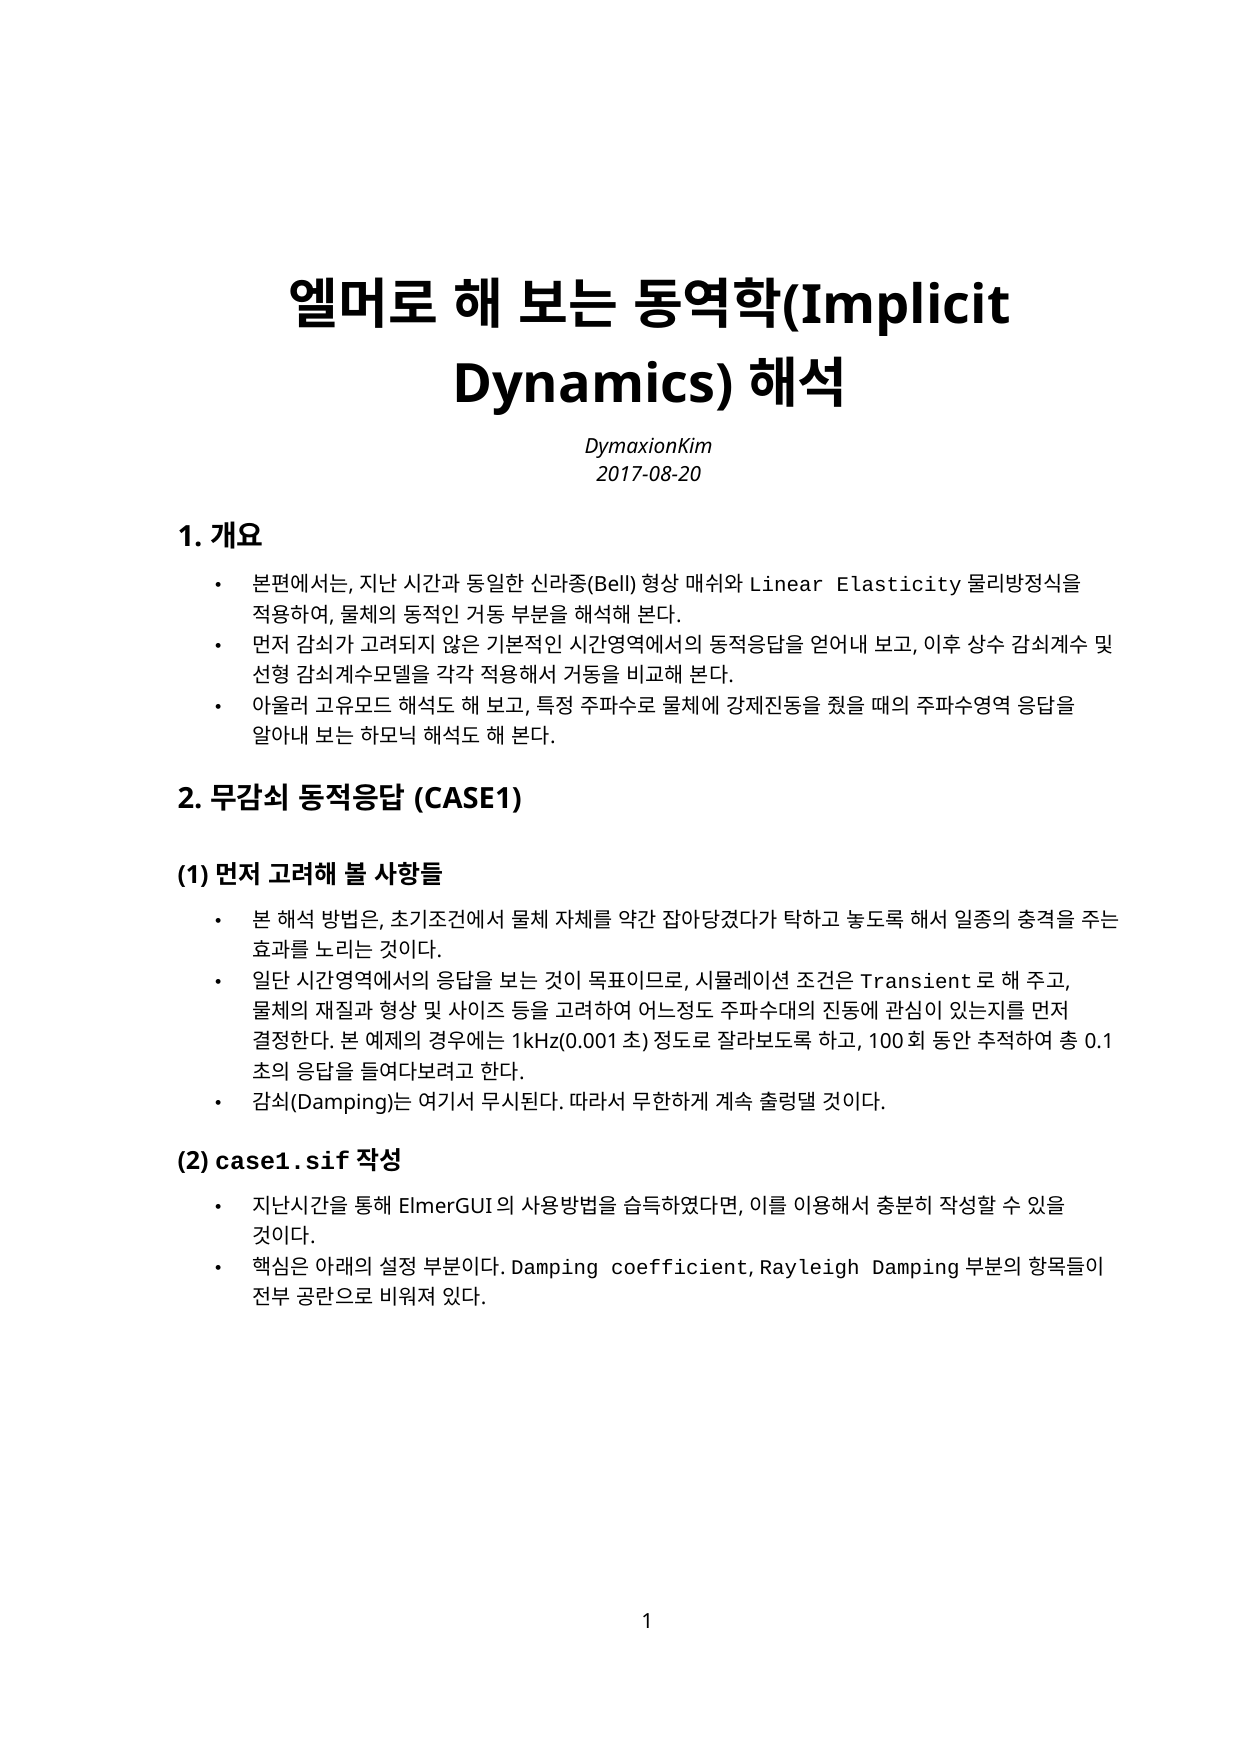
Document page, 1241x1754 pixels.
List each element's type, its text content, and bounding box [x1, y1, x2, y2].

list 본 해석 방법은, 초기조건에서 물체 자체를 약간 잡아당겼다가 탁하고 놓도록 해서 일종의 충격을 주는 효과를 노리는 것이다. [215, 903, 1122, 964]
list 아울러 고유모드 해석도 해 보고, 특정 주파수로 물체에 강제진동을 줬을 때의 주파수영역 응답을 알아내 보는 하모닉 해석도 해 본다. [215, 689, 1122, 750]
text 2017-08-20 [177, 459, 1122, 488]
list 본편에서는, 지난 시간과 동일한 신라종(Bell) 형상 매쉬와 Linear Elasticity 물리방정식을 적용하여, 물체의 동적인 거동 부분을 해석해 본다. [215, 568, 1122, 628]
subtitle (1) 먼저 고려해 볼 사항들 [177, 854, 1122, 891]
text DymaxionKim [177, 431, 1122, 459]
subtitle (2) case1.sif 작성 [177, 1141, 1122, 1177]
title 엘머로 해 보는 동역학(Implicit Dynamics) 해석 [177, 261, 1122, 418]
list 핵심은 아래의 설정 부분이다. Damping coefficient, Rayleigh Damping 부분의 항목들이 전부 공란으로 비워져 있다. [215, 1250, 1122, 1311]
list 지난시간을 통해 ElmerGUI의 사용방법을 습득하였다면, 이를 이용해서 충분히 작성할 수 있을 것이다. [215, 1189, 1122, 1250]
subtitle 2. 무감쇠 동적응답 (CASE1) [177, 775, 1122, 817]
subtitle 1. 개요 [177, 513, 1122, 555]
list 일단 시간영역에서의 응답을 보는 것이 목표이므로, 시뮬레이션 조건은 Transient로 해 주고, 물체의 재질과 형상 및 사이즈 등을 고려하여 어느정도 주파수대의 진동에 관심이 있는지를 먼저 결정한다. 본 예제의 경우에는 1kHz(0.001초) 정도로 잘라보도록 하고, 100회 동안 추적하여 총 0.1초의 응답을 들여다보려고 한다. [215, 964, 1122, 1085]
list 먼저 감쇠가 고려되지 않은 기본적인 시간영역에서의 동적응답을 얻어내 보고, 이후 상수 감쇠계수 및 선형 감쇠계수모델을 각각 적용해서 거동을 비교해 본다. [215, 628, 1122, 689]
list 감쇠(Damping)는 여기서 무시된다. 따라서 무한하게 계속 출렁댈 것이다. [215, 1085, 1122, 1116]
